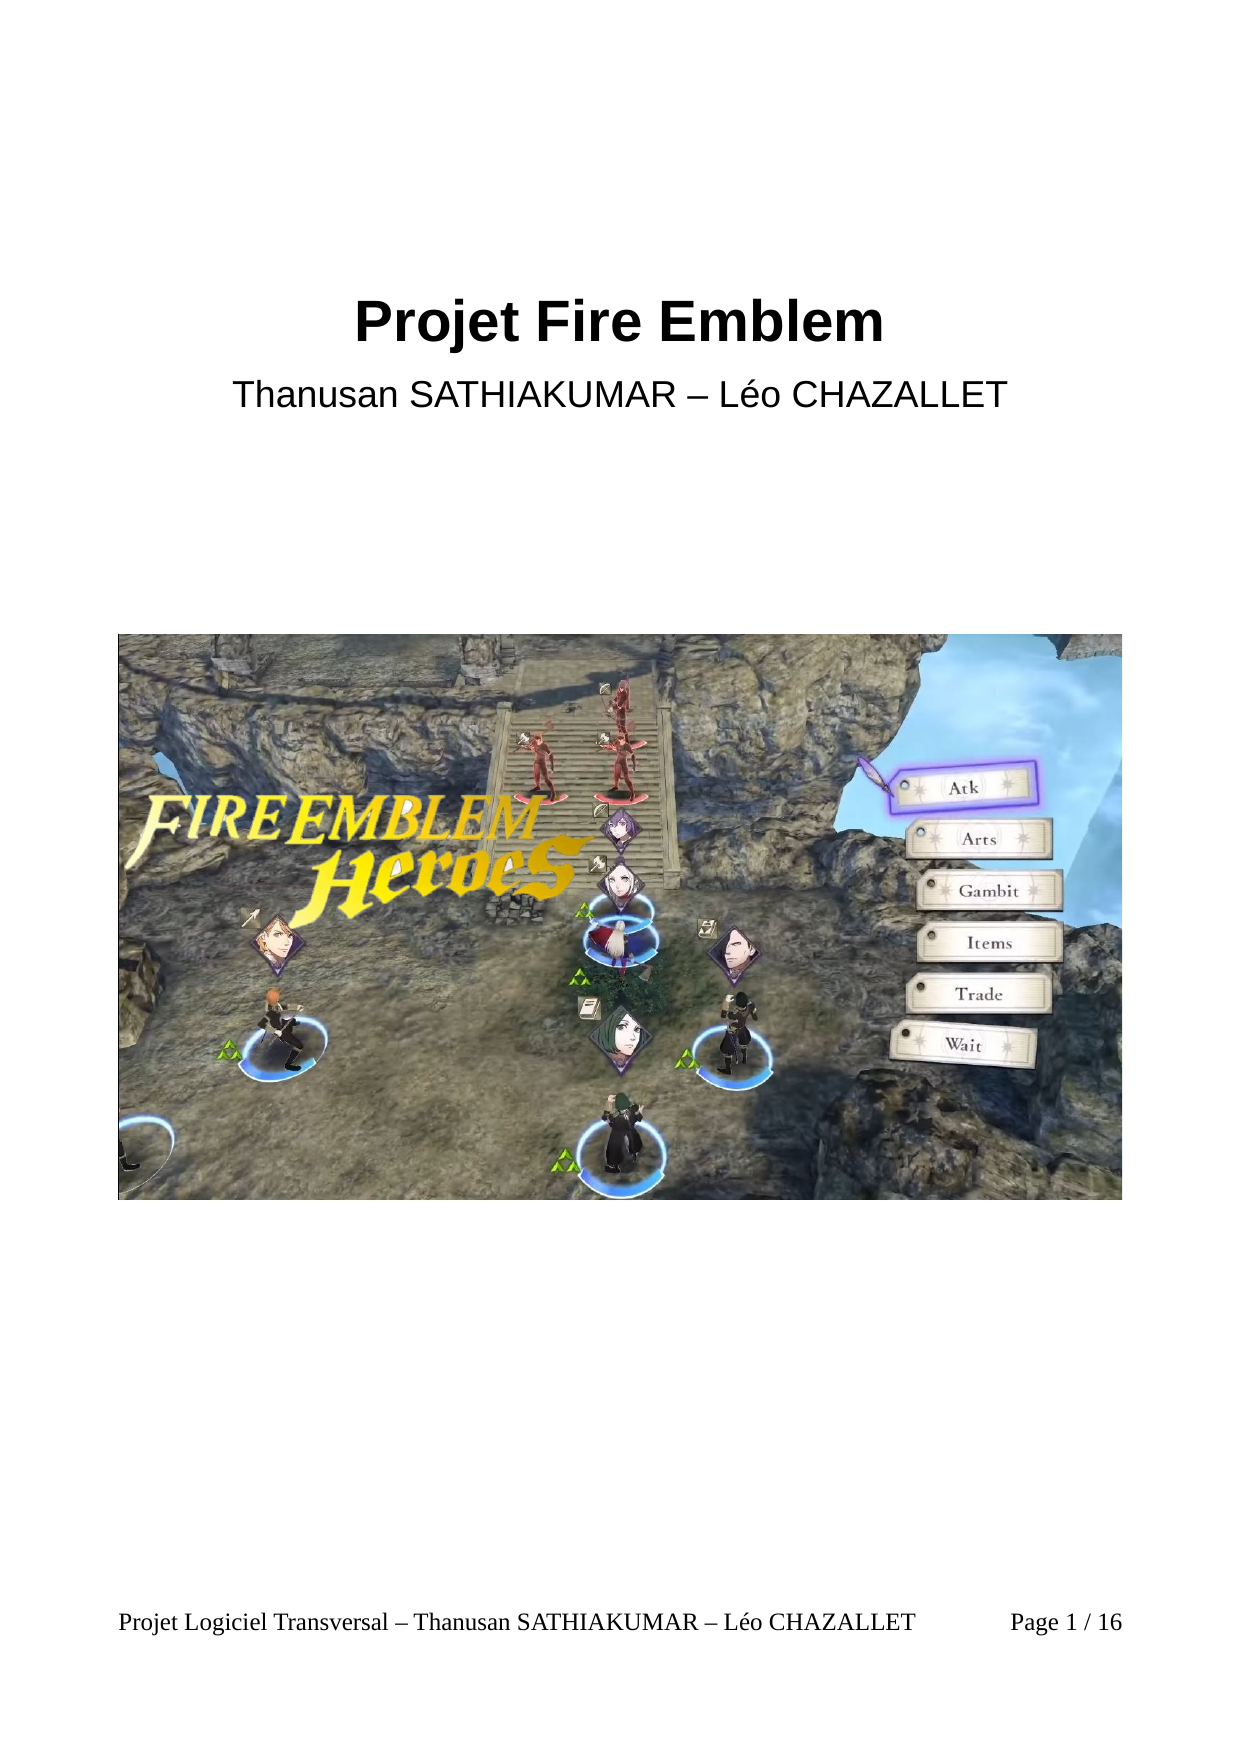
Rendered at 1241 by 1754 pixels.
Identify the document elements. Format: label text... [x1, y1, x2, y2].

subtitle Thanusan SATHIAKUMAR – Léo CHAZALLET [118, 373, 1122, 416]
title Projet Fire Emblem [118, 287, 1122, 354]
picture [118, 634, 1123, 1201]
